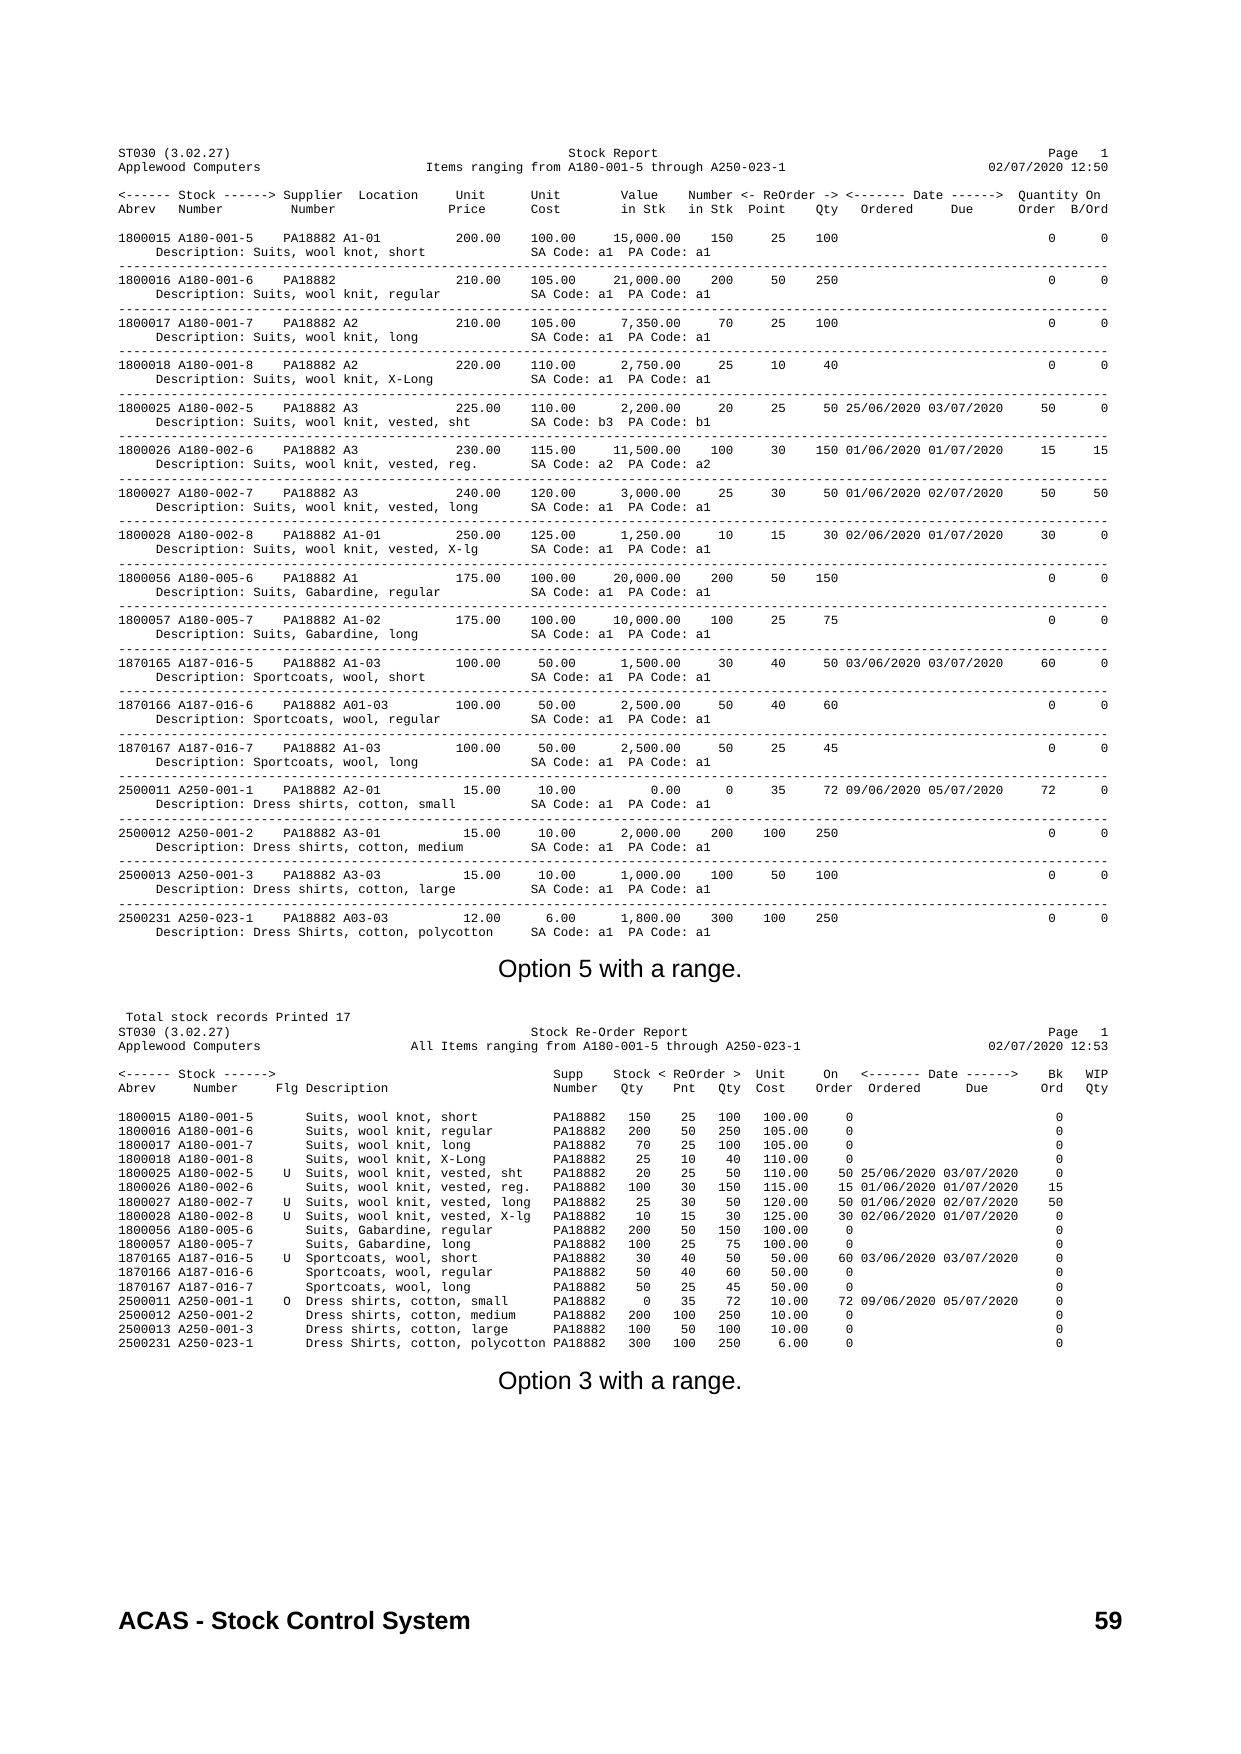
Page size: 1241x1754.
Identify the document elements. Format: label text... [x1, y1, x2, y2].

text ------------------------------------------------------------------------------------------------------------------------------------ [118, 558, 1122, 572]
text Option 5 with a range. [118, 954, 1122, 983]
text Description: Suits, wool knot, short SA Code: a1 PA Code: a1 [118, 246, 1122, 260]
text 1800015 A180-001-5 Suits, wool knot, short PA18882 150 25 100 100.00 0 0 [118, 1111, 1122, 1125]
text 1870166 A187-016-6 PA18882 A01-03 100.00 50.00 2,500.00 50 40 60 0 0 [118, 699, 1122, 713]
text ------------------------------------------------------------------------------------------------------------------------------------ [118, 388, 1122, 402]
text 1870167 A187-016-7 Sportcoats, wool, long PA18882 50 25 45 50.00 0 0 [118, 1281, 1122, 1295]
text 2500012 A250-001-2 PA18882 A3-01 15.00 10.00 2,000.00 200 100 250 0 0 [118, 827, 1122, 841]
text Applewood Computers Items ranging from A180-001-5 through A250-023-1 02/07/2020 12:50 [118, 161, 1122, 175]
text ------------------------------------------------------------------------------------------------------------------------------------ [118, 515, 1122, 529]
text Abrev Number Flg Description Number Qty Pnt Qty Cost Order Ordered Due Ord Qty [118, 1082, 1122, 1096]
text Abrev Number Number Price Cost in Stk in Stk Point Qty Ordered Due Order B/Ord [118, 203, 1122, 218]
text Description: Dress shirts, cotton, small SA Code: a1 PA Code: a1 [118, 798, 1122, 813]
text Description: Sportcoats, wool, long SA Code: a1 PA Code: a1 [118, 756, 1122, 770]
text <------ Stock ------> Supp Stock < ReOrder > Unit On <------- Date ------> Bk WIP [118, 1068, 1122, 1082]
text 1800026 A180-002-6 Suits, wool knit, vested, reg. PA18882 100 30 150 115.00 15 01/06/2020 01/07/2020 15 [118, 1181, 1122, 1196]
text ------------------------------------------------------------------------------------------------------------------------------------ [118, 260, 1122, 274]
text 2500013 A250-001-3 Dress shirts, cotton, large PA18882 100 50 100 10.00 0 0 [118, 1323, 1122, 1337]
text 2500011 A250-001-1 O Dress shirts, cotton, small PA18882 0 35 72 10.00 72 09/06/2020 05/07/2020 0 [118, 1295, 1122, 1309]
text 1800025 A180-002-5 U Suits, wool knit, vested, sht PA18882 20 25 50 110.00 50 25/06/2020 03/07/2020 0 [118, 1167, 1122, 1181]
text Description: Suits, wool knit, vested, reg. SA Code: a2 PA Code: a2 [118, 458, 1122, 473]
text 1800026 A180-002-6 PA18882 A3 230.00 115.00 11,500.00 100 30 150 01/06/2020 01/07/2020 15 15 [118, 444, 1122, 458]
text ------------------------------------------------------------------------------------------------------------------------------------ [118, 898, 1122, 912]
text ------------------------------------------------------------------------------------------------------------------------------------ [118, 473, 1122, 487]
text 1800018 A180-001-8 PA18882 A2 220.00 110.00 2,750.00 25 10 40 0 0 [118, 359, 1122, 373]
text Description: Suits, Gabardine, regular SA Code: a1 PA Code: a1 [118, 586, 1122, 600]
text ST030 (3.02.27) Stock Report Page 1 [118, 147, 1122, 161]
text 1870166 A187-016-6 Sportcoats, wool, regular PA18882 50 40 60 50.00 0 0 [118, 1266, 1122, 1281]
text Description: Suits, wool knit, X-Long SA Code: a1 PA Code: a1 [118, 373, 1122, 388]
text Description: Sportcoats, wool, short SA Code: a1 PA Code: a1 [118, 671, 1122, 685]
text ------------------------------------------------------------------------------------------------------------------------------------ [118, 303, 1122, 317]
text ------------------------------------------------------------------------------------------------------------------------------------ [118, 855, 1122, 869]
text 1800057 A180-005-7 PA18882 A1-02 175.00 100.00 10,000.00 100 25 75 0 0 [118, 614, 1122, 628]
text 1800025 A180-002-5 PA18882 A3 225.00 110.00 2,200.00 20 25 50 25/06/2020 03/07/2020 50 0 [118, 402, 1122, 416]
text 2500011 A250-001-1 PA18882 A2-01 15.00 10.00 0.00 0 35 72 09/06/2020 05/07/2020 72 0 [118, 784, 1122, 798]
text Description: Suits, wool knit, vested, sht SA Code: b3 PA Code: b1 [118, 416, 1122, 430]
text ------------------------------------------------------------------------------------------------------------------------------------ [118, 643, 1122, 657]
text 1800018 A180-001-8 Suits, wool knit, X-Long PA18882 25 10 40 110.00 0 0 [118, 1153, 1122, 1167]
text 1800016 A180-001-6 PA18882 210.00 105.00 21,000.00 200 50 250 0 0 [118, 274, 1122, 288]
text Description: Suits, wool knit, regular SA Code: a1 PA Code: a1 [118, 288, 1122, 303]
text ------------------------------------------------------------------------------------------------------------------------------------ [118, 345, 1122, 359]
text ------------------------------------------------------------------------------------------------------------------------------------ [118, 728, 1122, 742]
text Description: Dress shirts, cotton, medium SA Code: a1 PA Code: a1 [118, 841, 1122, 855]
text ------------------------------------------------------------------------------------------------------------------------------------ [118, 430, 1122, 444]
text 1800016 A180-001-6 Suits, wool knit, regular PA18882 200 50 250 105.00 0 0 [118, 1125, 1122, 1139]
text 2500012 A250-001-2 Dress shirts, cotton, medium PA18882 200 100 250 10.00 0 0 [118, 1309, 1122, 1323]
text Description: Suits, wool knit, vested, X-lg SA Code: a1 PA Code: a1 [118, 543, 1122, 558]
text Description: Suits, Gabardine, long SA Code: a1 PA Code: a1 [118, 628, 1122, 643]
text <------ Stock ------> Supplier Location Unit Unit Value Number <- ReOrder -> <------- Date ------> Quantity On [118, 189, 1122, 203]
text Description: Suits, wool knit, vested, long SA Code: a1 PA Code: a1 [118, 501, 1122, 515]
text ST030 (3.02.27) Stock Re-Order Report Page 1 [118, 1026, 1122, 1040]
text Description: Dress shirts, cotton, large SA Code: a1 PA Code: a1 [118, 883, 1122, 898]
text Description: Sportcoats, wool, regular SA Code: a1 PA Code: a1 [118, 713, 1122, 728]
text Description: Dress Shirts, cotton, polycotton SA Code: a1 PA Code: a1 [118, 926, 1122, 940]
text 1870165 A187-016-5 PA18882 A1-03 100.00 50.00 1,500.00 30 40 50 03/06/2020 03/07/2020 60 0 [118, 657, 1122, 671]
text 1800056 A180-005-6 Suits, Gabardine, regular PA18882 200 50 150 100.00 0 0 [118, 1224, 1122, 1238]
text Description: Suits, wool knit, long SA Code: a1 PA Code: a1 [118, 331, 1122, 345]
text ------------------------------------------------------------------------------------------------------------------------------------ [118, 685, 1122, 699]
text Option 3 with a range. [118, 1366, 1122, 1394]
text 1800057 A180-005-7 Suits, Gabardine, long PA18882 100 25 75 100.00 0 0 [118, 1238, 1122, 1252]
text 1800028 A180-002-8 U Suits, wool knit, vested, X-lg PA18882 10 15 30 125.00 30 02/06/2020 01/07/2020 0 [118, 1210, 1122, 1224]
text 1800028 A180-002-8 PA18882 A1-01 250.00 125.00 1,250.00 10 15 30 02/06/2020 01/07/2020 30 0 [118, 529, 1122, 543]
text 1800027 A180-002-7 U Suits, wool knit, vested, long PA18882 25 30 50 120.00 50 01/06/2020 02/07/2020 50 [118, 1196, 1122, 1210]
text 1800056 A180-005-6 PA18882 A1 175.00 100.00 20,000.00 200 50 150 0 0 [118, 572, 1122, 586]
text 1870167 A187-016-7 PA18882 A1-03 100.00 50.00 2,500.00 50 25 45 0 0 [118, 742, 1122, 756]
text Total stock records Printed 17 [118, 1011, 1122, 1026]
text 2500013 A250-001-3 PA18882 A3-03 15.00 10.00 1,000.00 100 50 100 0 0 [118, 869, 1122, 883]
text 1800015 A180-001-5 PA18882 A1-01 200.00 100.00 15,000.00 150 25 100 0 0 [118, 232, 1122, 246]
text ------------------------------------------------------------------------------------------------------------------------------------ [118, 600, 1122, 614]
text ------------------------------------------------------------------------------------------------------------------------------------ [118, 813, 1122, 827]
text 1870165 A187-016-5 U Sportcoats, wool, short PA18882 30 40 50 50.00 60 03/06/2020 03/07/2020 0 [118, 1252, 1122, 1266]
text 2500231 A250-023-1 PA18882 A03-03 12.00 6.00 1,800.00 300 100 250 0 0 [118, 912, 1122, 926]
text 1800027 A180-002-7 PA18882 A3 240.00 120.00 3,000.00 25 30 50 01/06/2020 02/07/2020 50 50 [118, 487, 1122, 501]
text 2500231 A250-023-1 Dress Shirts, cotton, polycotton PA18882 300 100 250 6.00 0 0 [118, 1337, 1122, 1351]
text Applewood Computers All Items ranging from A180-001-5 through A250-023-1 02/07/2020 12:53 [118, 1040, 1122, 1054]
text 1800017 A180-001-7 Suits, wool knit, long PA18882 70 25 100 105.00 0 0 [118, 1139, 1122, 1153]
text 1800017 A180-001-7 PA18882 A2 210.00 105.00 7,350.00 70 25 100 0 0 [118, 317, 1122, 331]
text ------------------------------------------------------------------------------------------------------------------------------------ [118, 770, 1122, 784]
